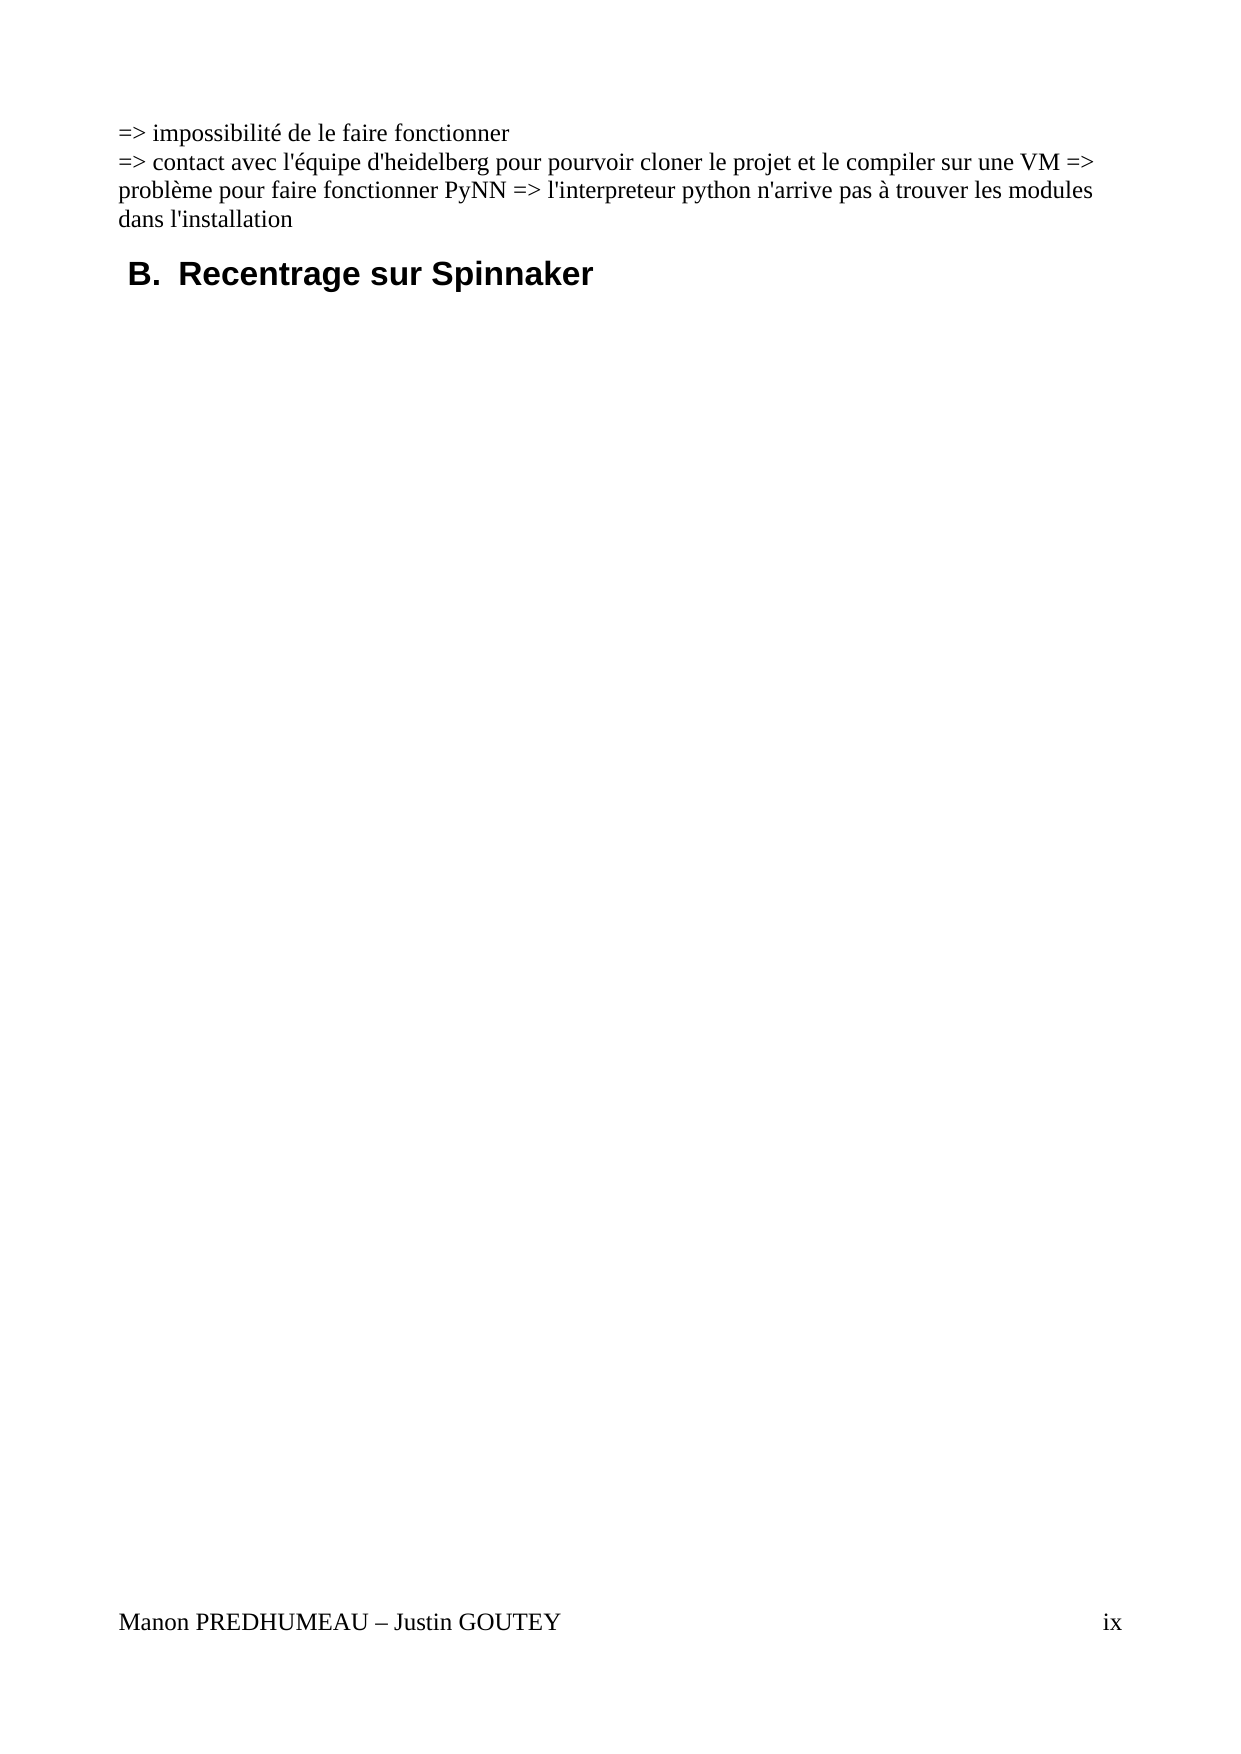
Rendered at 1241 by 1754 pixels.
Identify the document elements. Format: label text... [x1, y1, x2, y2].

text => contact avec l'équipe d'heidelberg pour pourvoir cloner le projet et le compiler sur une VM => problème pour faire fonctionner PyNN => l'interpreteur python n'arrive pas à trouver les modules dans l'installation [118, 147, 1122, 233]
text => impossibilité de le faire fonctionner [118, 118, 1122, 147]
subtitle Recentrage sur Spinnaker [118, 254, 1122, 293]
